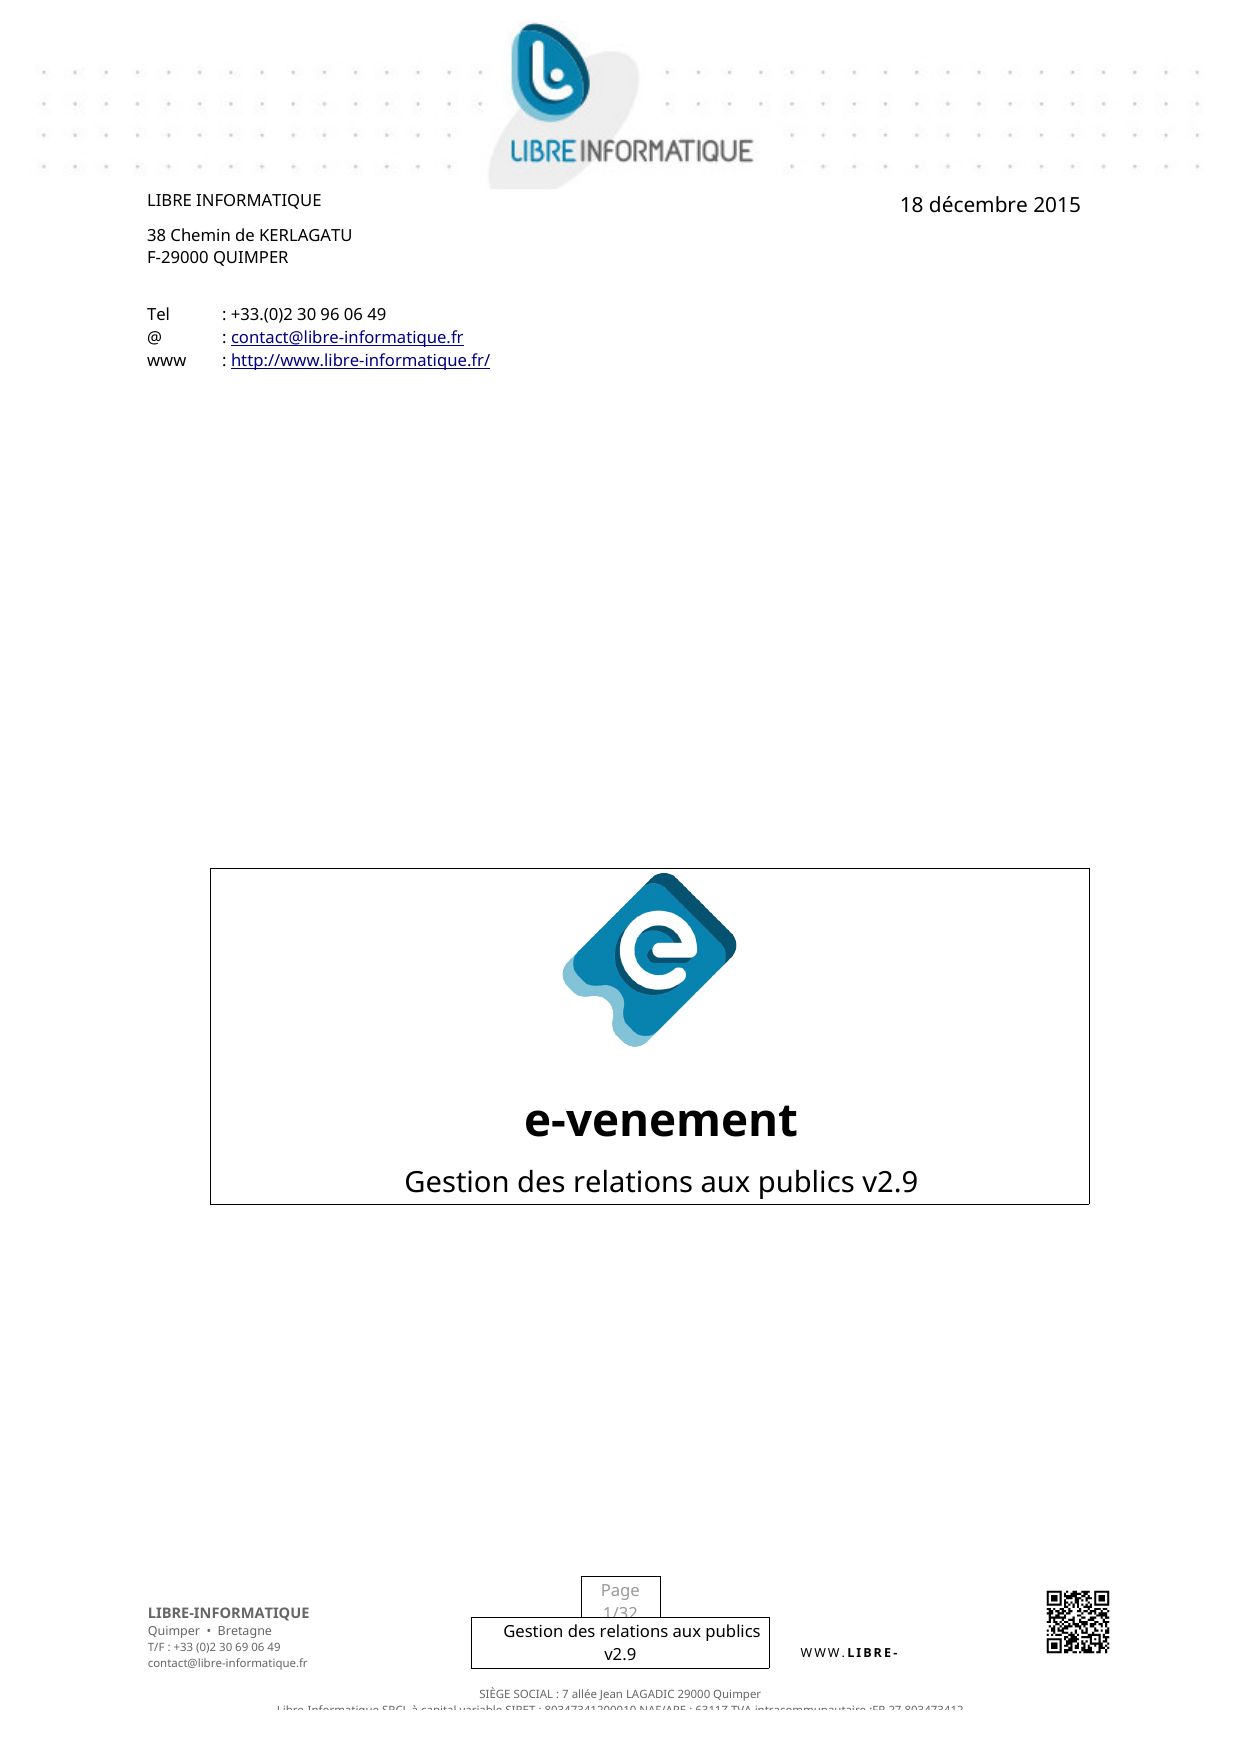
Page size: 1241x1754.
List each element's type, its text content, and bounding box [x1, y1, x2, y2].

text LIBRE INFORMATIQUE [147, 189, 569, 211]
text e-venement [213, 1087, 1086, 1150]
text Tel : +33.(0)2 30 96 06 49 @ : contact@libre-informatique.fr www : http://www.libre-informatique.fr/ [147, 303, 569, 371]
picture [27, 20, 1213, 205]
picture [561, 870, 738, 1048]
text Gestion des relations aux publics v2.9 [213, 1162, 1086, 1201]
picture [1036, 1580, 1120, 1664]
text 18 décembre 2015 [734, 190, 1081, 219]
text 38 Chemin de KERLAGATU F-29000 QUIMPER [147, 223, 569, 291]
